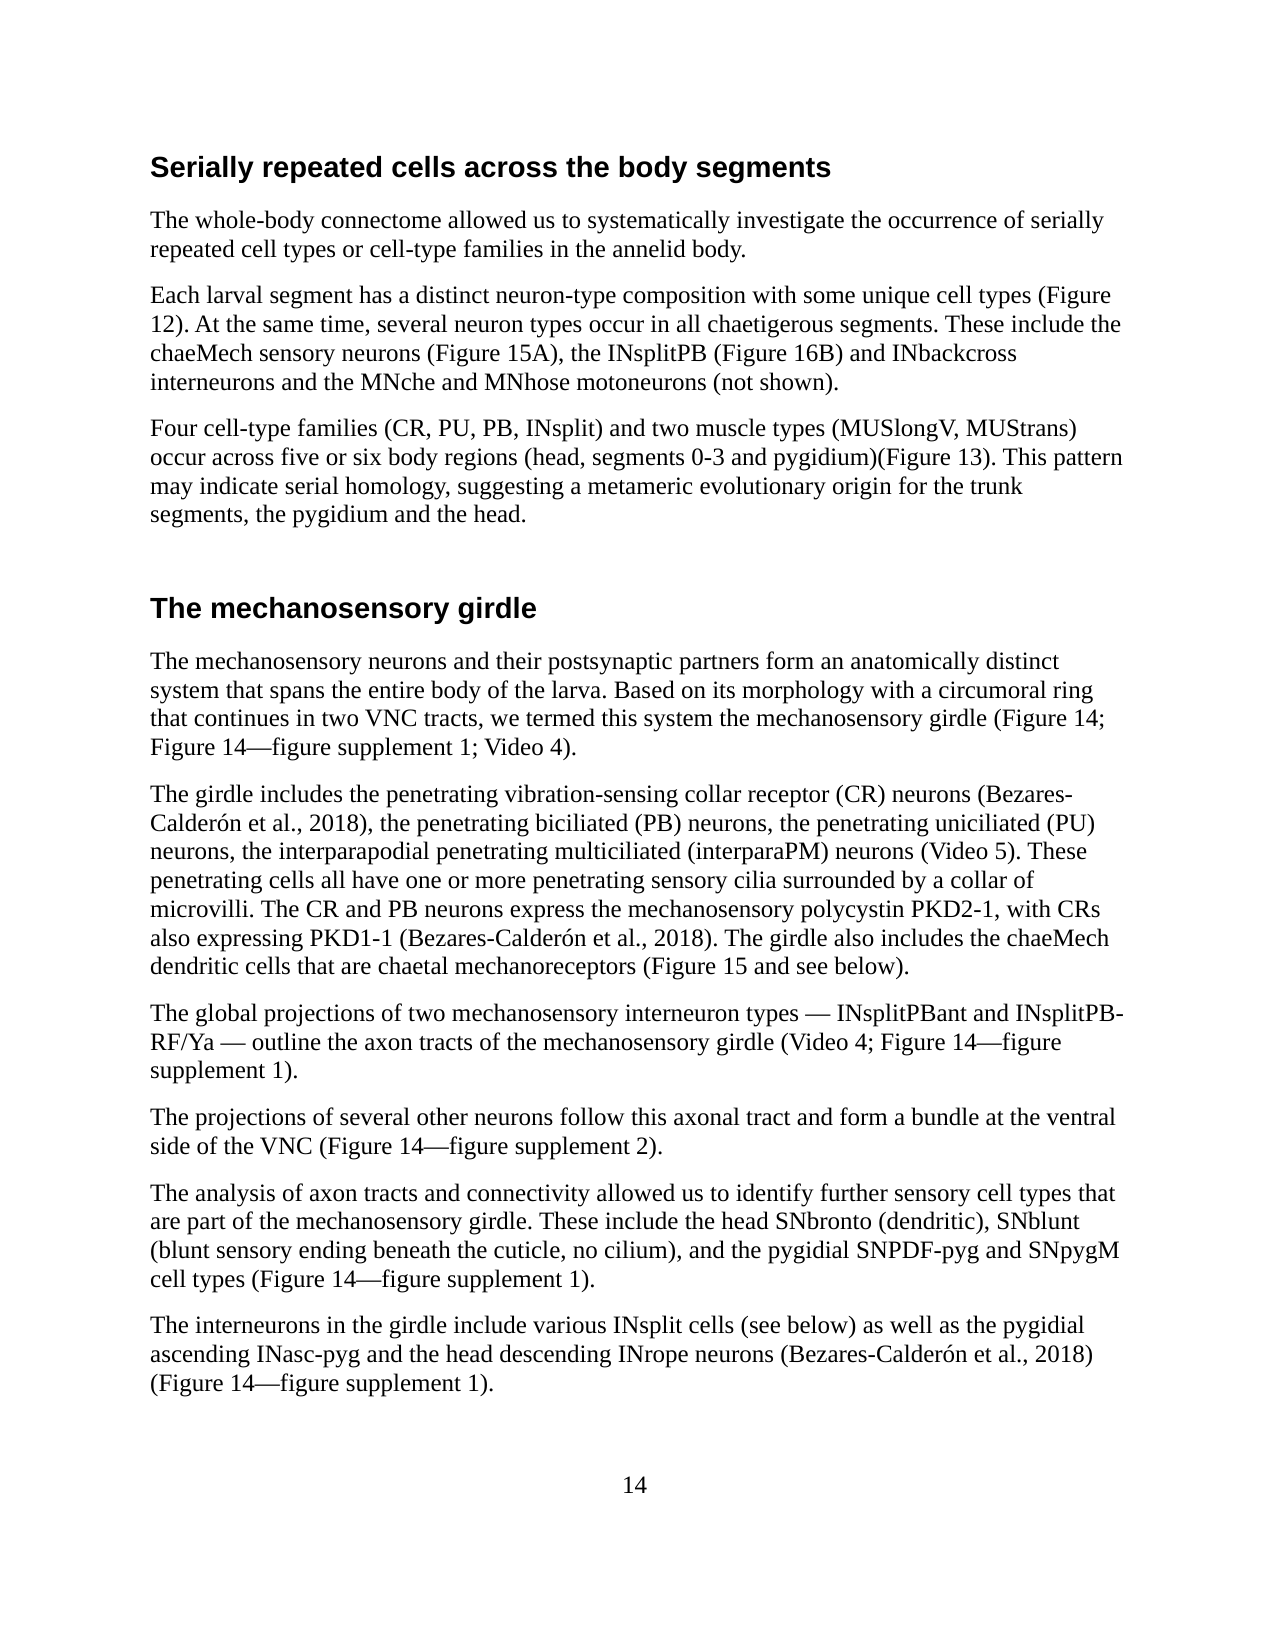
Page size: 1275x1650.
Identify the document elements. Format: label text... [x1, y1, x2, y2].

text The global projections of two mechanosensory interneuron types — INsplitPBant and INsplitPB-RF/Ya — outline the axon tracts of the mechanosensory girdle (Video 4; Figure 14—figure supplement 1). [150, 998, 1125, 1084]
text The analysis of axon tracts and connectivity allowed us to identify further sensory cell types that are part of the mechanosensory girdle. These include the head SNbronto (dendritic), SNblunt (blunt sensory ending beneath the cuticle, no cilium), and the pygidial SNPDF-pyg and SNpygM cell types (Figure 14—figure supplement 1). [150, 1178, 1125, 1293]
text The whole-body connectome allowed us to systematically investigate the occurrence of serially repeated cell types or cell-type families in the annelid body. [150, 205, 1125, 262]
text The projections of several other neurons follow this axonal tract and form a bundle at the ventral side of the VNC (Figure 14—figure supplement 2). [150, 1102, 1125, 1160]
subtitle Serially repeated cells across the body segments [150, 150, 1125, 183]
text The mechanosensory neurons and their postsynaptic partners form an anatomically distinct system that spans the entire body of the larva. Based on its morphology with a circumoral ring that continues in two VNC tracts, we termed this system the mechanosensory girdle (Figure 14; Figure 14—figure supplement 1; Video 4). [150, 646, 1125, 761]
text Each larval segment has a distinct neuron-type composition with some unique cell types (Figure 12). At the same time, several neuron types occur in all chaetigerous segments. These include the chaeMech sensory neurons (Figure 15A), the INsplitPB (Figure 16B) and INbackcross interneurons and the MNche and MNhose motoneurons (not shown). [150, 280, 1125, 395]
text Four cell-type families (CR, PU, PB, INsplit) and two muscle types (MUSlongV, MUStrans) occur across five or six body regions (head, segments 0-3 and pygidium)(Figure 13). This pattern may indicate serial homology, suggesting a metameric evolutionary origin for the trunk segments, the pygidium and the head. [150, 413, 1125, 528]
text The girdle includes the penetrating vibration-sensing collar receptor (CR) neurons (Bezares-Calderón et al., 2018), the penetrating biciliated (PB) neurons, the penetrating uniciliated (PU) neurons, the interparapodial penetrating multiciliated (interparaPM) neurons (Video 5). These penetrating cells all have one or more penetrating sensory cilia surrounded by a collar of microvilli. The CR and PB neurons express the mechanosensory polycystin PKD2-1, with CRs also expressing PKD1-1 (Bezares-Calderón et al., 2018). The girdle also includes the chaeMech dendritic cells that are chaetal mechanoreceptors (Figure 15 and see below). [150, 779, 1125, 980]
subtitle The mechanosensory girdle [150, 591, 1125, 624]
text The interneurons in the girdle include various INsplit cells (see below) as well as the pygidial ascending INasc-pyg and the head descending INrope neurons (Bezares-Calderón et al., 2018) (Figure 14—figure supplement 1). [150, 1311, 1125, 1397]
